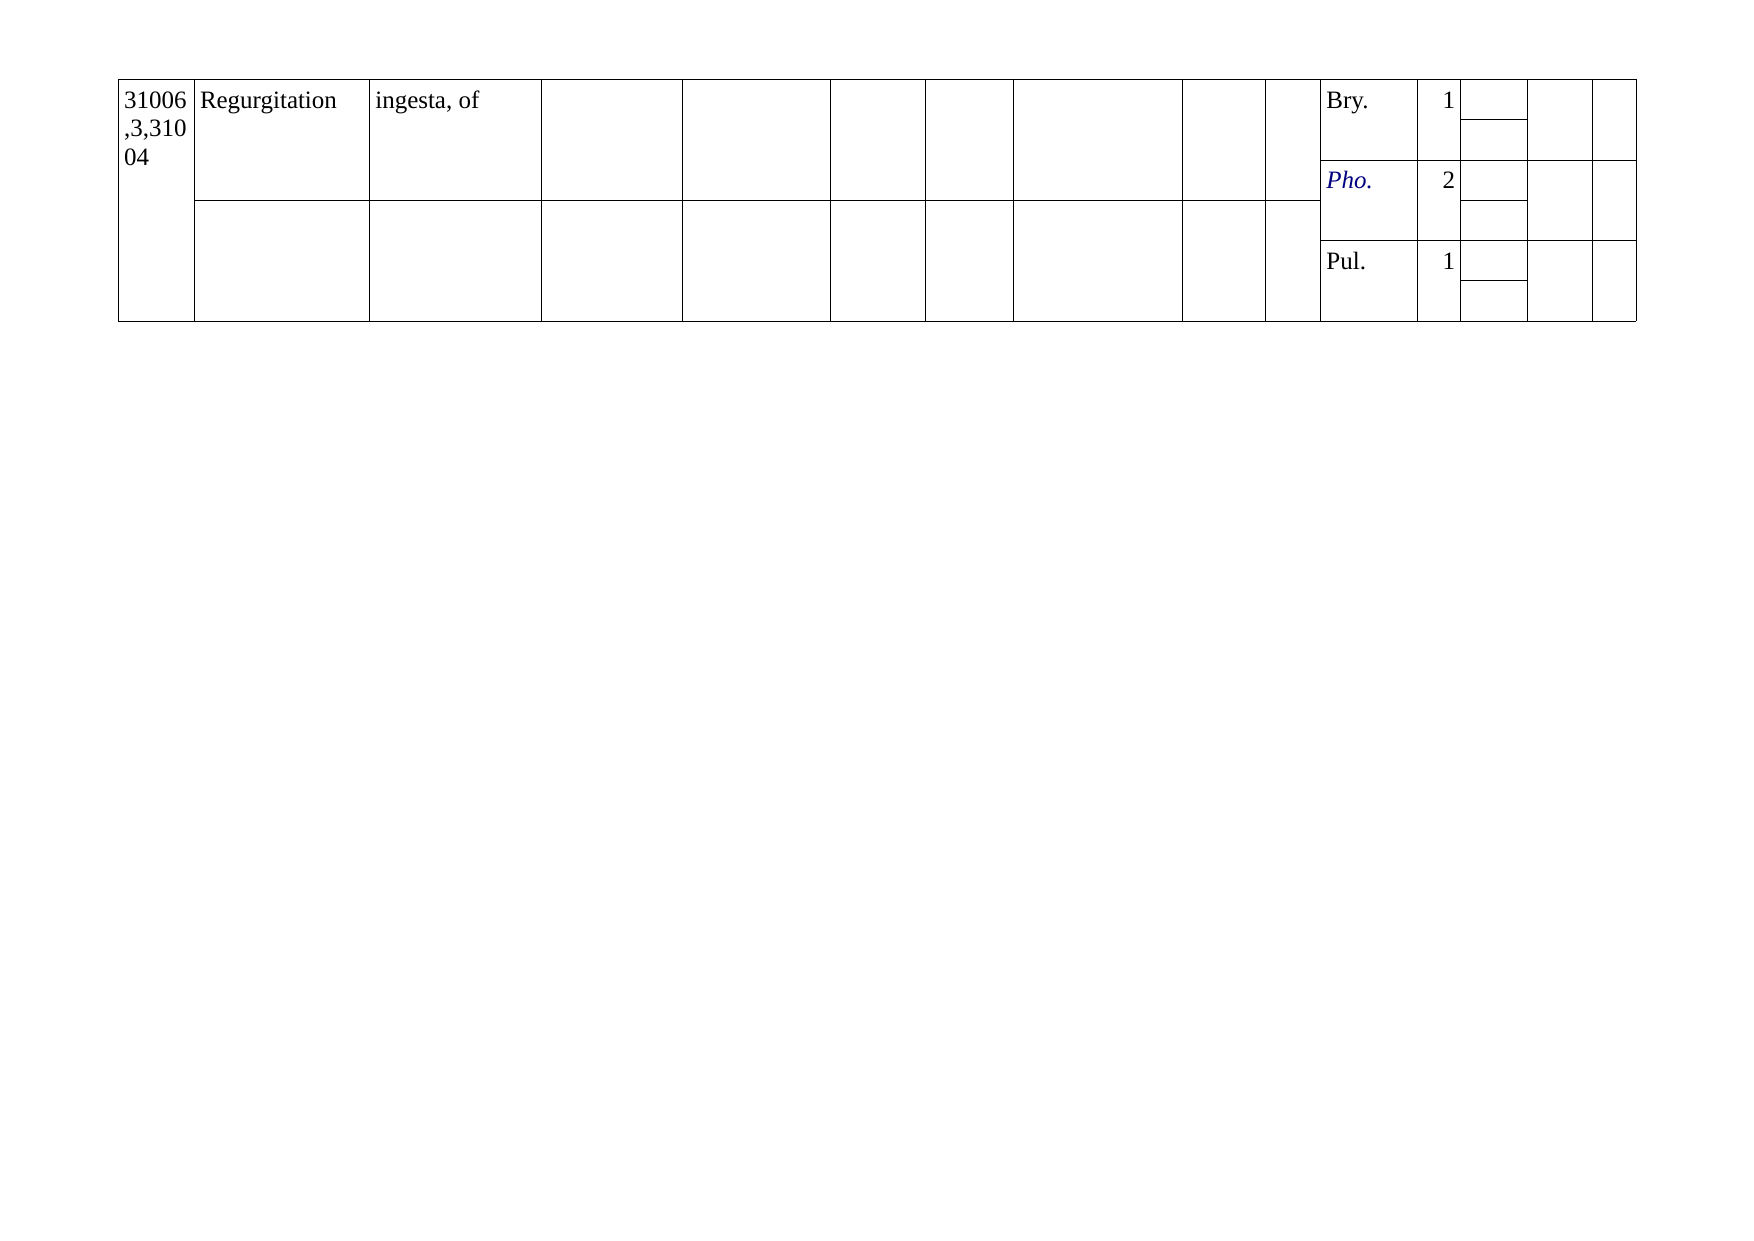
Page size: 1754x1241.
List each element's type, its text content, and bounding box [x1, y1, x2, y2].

table_cell [683, 201, 830, 321]
table_cell Pho. [1321, 161, 1417, 240]
table_cell Pul. [1321, 241, 1417, 321]
table_cell [1528, 80, 1592, 159]
table_cell [542, 80, 682, 200]
table_cell [683, 80, 830, 200]
table_cell [1528, 241, 1592, 321]
table_cell [1014, 80, 1182, 200]
table_cell [1183, 201, 1265, 321]
table_cell [1593, 161, 1636, 240]
table_cell 31006,3,31004 [119, 80, 194, 321]
table_cell [1593, 241, 1636, 321]
table_cell [1266, 201, 1320, 321]
table_cell [1461, 80, 1527, 119]
table_cell 1 [1418, 80, 1460, 159]
table_cell [926, 201, 1013, 321]
table_cell [1461, 241, 1527, 280]
table_cell Regurgitation [195, 80, 369, 200]
table_cell Bry. [1321, 80, 1417, 159]
table_cell [1266, 80, 1320, 200]
table_cell [542, 201, 682, 321]
table_cell [831, 201, 925, 321]
table_cell 1 [1418, 241, 1460, 321]
table_cell [1461, 161, 1527, 200]
table_cell [195, 201, 369, 321]
table_cell [1014, 201, 1182, 321]
table_cell 2 [1418, 161, 1460, 240]
table_cell [1461, 281, 1527, 321]
table_cell [1461, 120, 1527, 159]
table_cell [370, 201, 541, 321]
table_cell [1528, 161, 1592, 240]
table_cell [926, 80, 1013, 200]
table_cell ingesta, of [370, 80, 541, 200]
table_cell [1183, 80, 1265, 200]
table_cell [1593, 80, 1636, 159]
table_cell [1461, 201, 1527, 240]
table_cell [831, 80, 925, 200]
